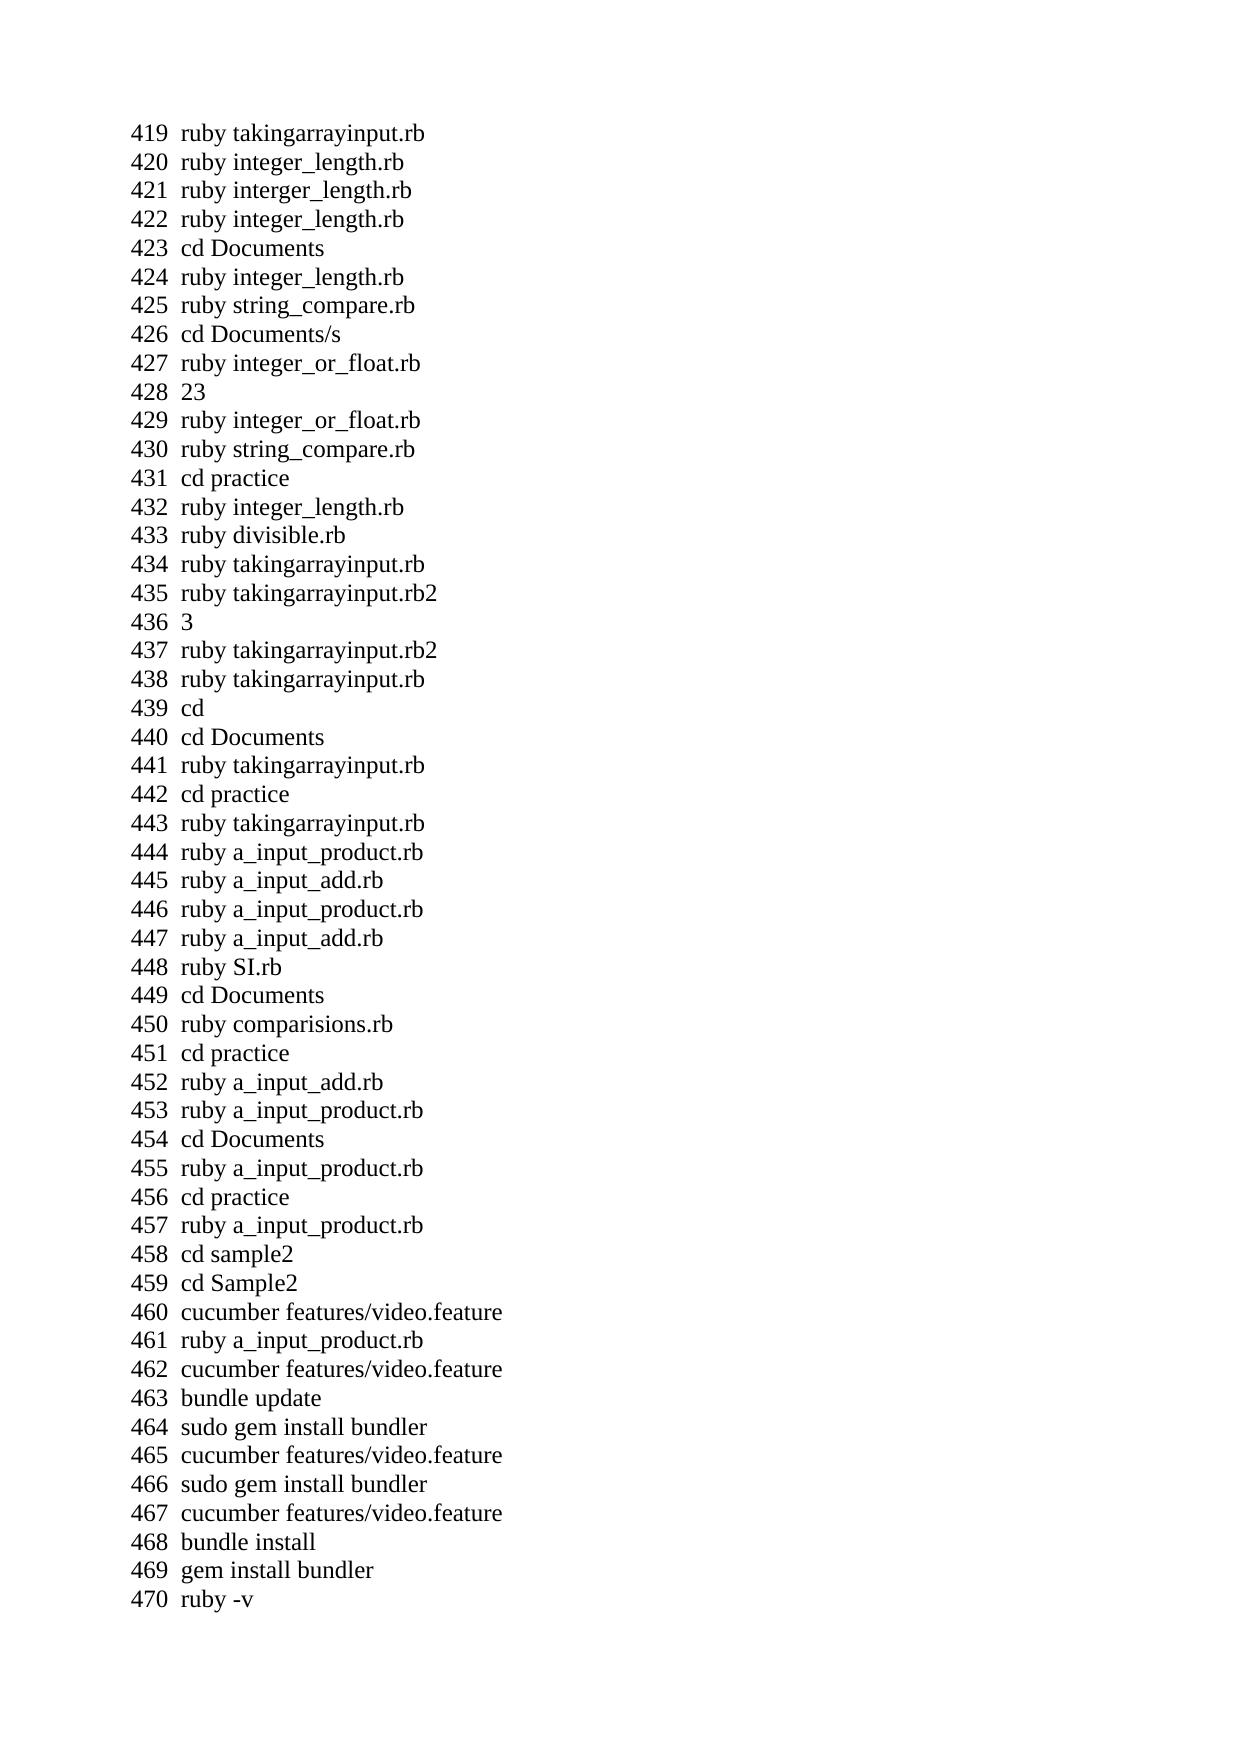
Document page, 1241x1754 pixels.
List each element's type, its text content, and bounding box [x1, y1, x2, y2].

text 419 ruby takingarrayinput.rb [118, 118, 1122, 147]
text 451 cd practice [118, 1038, 1122, 1067]
text 463 bundle update [118, 1383, 1122, 1412]
text 460 cucumber features/video.feature [118, 1297, 1122, 1326]
text 440 cd Documents [118, 722, 1122, 751]
text 431 cd practice [118, 463, 1122, 492]
text 442 cd practice [118, 779, 1122, 808]
text 445 ruby a_input_add.rb [118, 866, 1122, 894]
text 453 ruby a_input_product.rb [118, 1096, 1122, 1124]
text 420 ruby integer_length.rb [118, 147, 1122, 176]
text 450 ruby comparisions.rb [118, 1009, 1122, 1038]
text 426 cd Documents/s [118, 319, 1122, 348]
text 454 cd Documents [118, 1124, 1122, 1153]
text 437 ruby takingarrayinput.rb2 [118, 636, 1122, 664]
text 449 cd Documents [118, 981, 1122, 1009]
text 469 gem install bundler [118, 1556, 1122, 1584]
text 433 ruby divisible.rb [118, 521, 1122, 549]
text 461 ruby a_input_product.rb [118, 1326, 1122, 1354]
text 432 ruby integer_length.rb [118, 492, 1122, 521]
text 427 ruby integer_or_float.rb [118, 348, 1122, 377]
text 422 ruby integer_length.rb [118, 204, 1122, 233]
text 421 ruby interger_length.rb [118, 176, 1122, 204]
text 455 ruby a_input_product.rb [118, 1153, 1122, 1182]
text 428 23 [118, 377, 1122, 406]
text 468 bundle install [118, 1527, 1122, 1556]
text 429 ruby integer_or_float.rb [118, 406, 1122, 434]
text 423 cd Documents [118, 233, 1122, 262]
text 462 cucumber features/video.feature [118, 1354, 1122, 1383]
text 425 ruby string_compare.rb [118, 291, 1122, 319]
text 459 cd Sample2 [118, 1268, 1122, 1297]
text 447 ruby a_input_add.rb [118, 923, 1122, 952]
text 435 ruby takingarrayinput.rb2 [118, 578, 1122, 607]
text 465 cucumber features/video.feature [118, 1441, 1122, 1469]
text 466 sudo gem install bundler [118, 1469, 1122, 1498]
text 434 ruby takingarrayinput.rb [118, 549, 1122, 578]
text 464 sudo gem install bundler [118, 1412, 1122, 1441]
text 444 ruby a_input_product.rb [118, 837, 1122, 866]
text 424 ruby integer_length.rb [118, 262, 1122, 291]
text 457 ruby a_input_product.rb [118, 1211, 1122, 1239]
text 467 cucumber features/video.feature [118, 1498, 1122, 1527]
text 448 ruby SI.rb [118, 952, 1122, 981]
text 452 ruby a_input_add.rb [118, 1067, 1122, 1096]
text 456 cd practice [118, 1182, 1122, 1211]
text 438 ruby takingarrayinput.rb [118, 664, 1122, 693]
text 470 ruby -v [118, 1584, 1122, 1613]
text 430 ruby string_compare.rb [118, 434, 1122, 463]
text 443 ruby takingarrayinput.rb [118, 808, 1122, 837]
text 458 cd sample2 [118, 1239, 1122, 1268]
text 441 ruby takingarrayinput.rb [118, 751, 1122, 779]
text 439 cd [118, 693, 1122, 722]
text 436 3 [118, 607, 1122, 636]
text 446 ruby a_input_product.rb [118, 894, 1122, 923]
